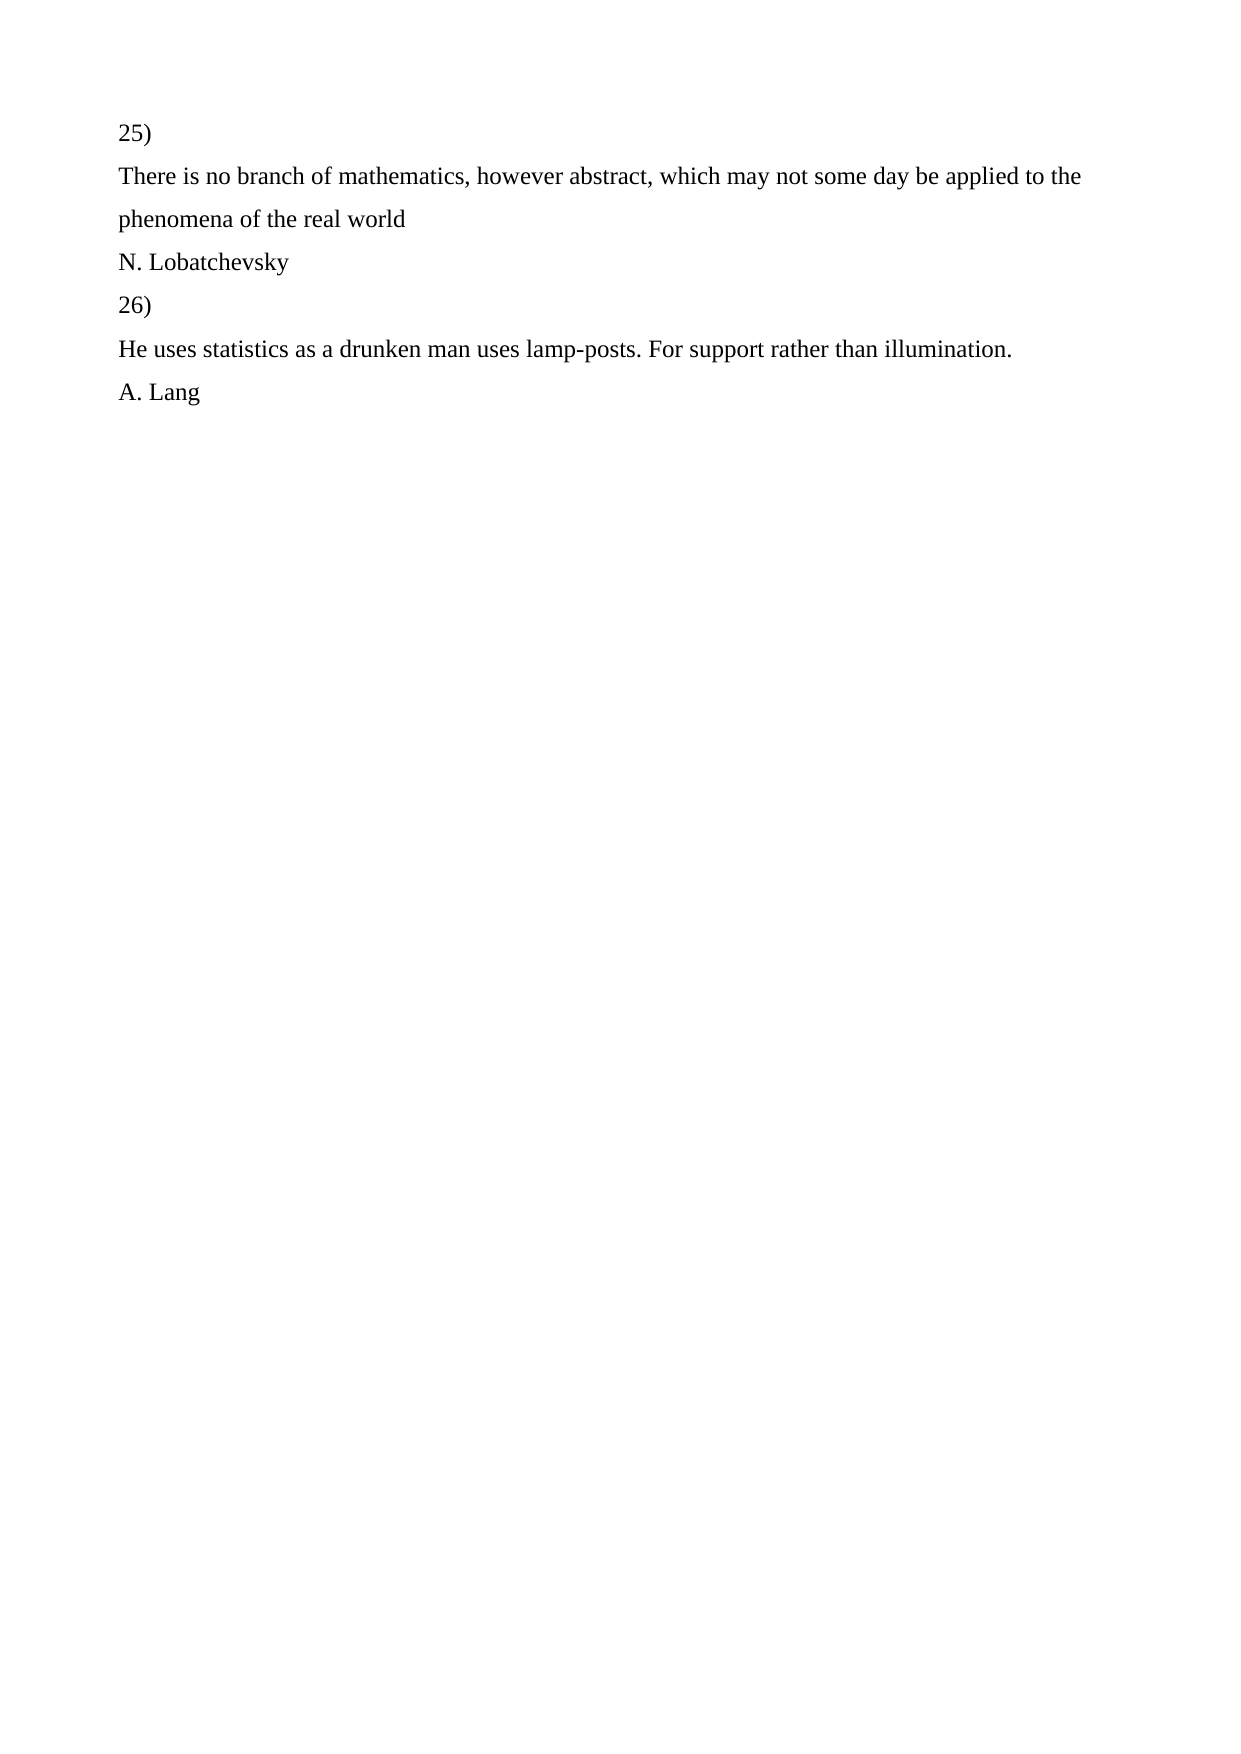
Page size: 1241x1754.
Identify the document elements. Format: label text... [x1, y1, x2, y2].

text He uses statistics as a drunken man uses lamp-posts. For support rather than illumination. [118, 334, 1122, 362]
text 26) [118, 291, 1122, 319]
text There is no branch of mathematics, however abstract, which may not some day be applied to the phenomena of the real world [118, 161, 1122, 233]
text N. Lobatchevsky [118, 247, 1122, 276]
text A. Lang [118, 377, 1122, 406]
text 25) [118, 118, 1122, 147]
